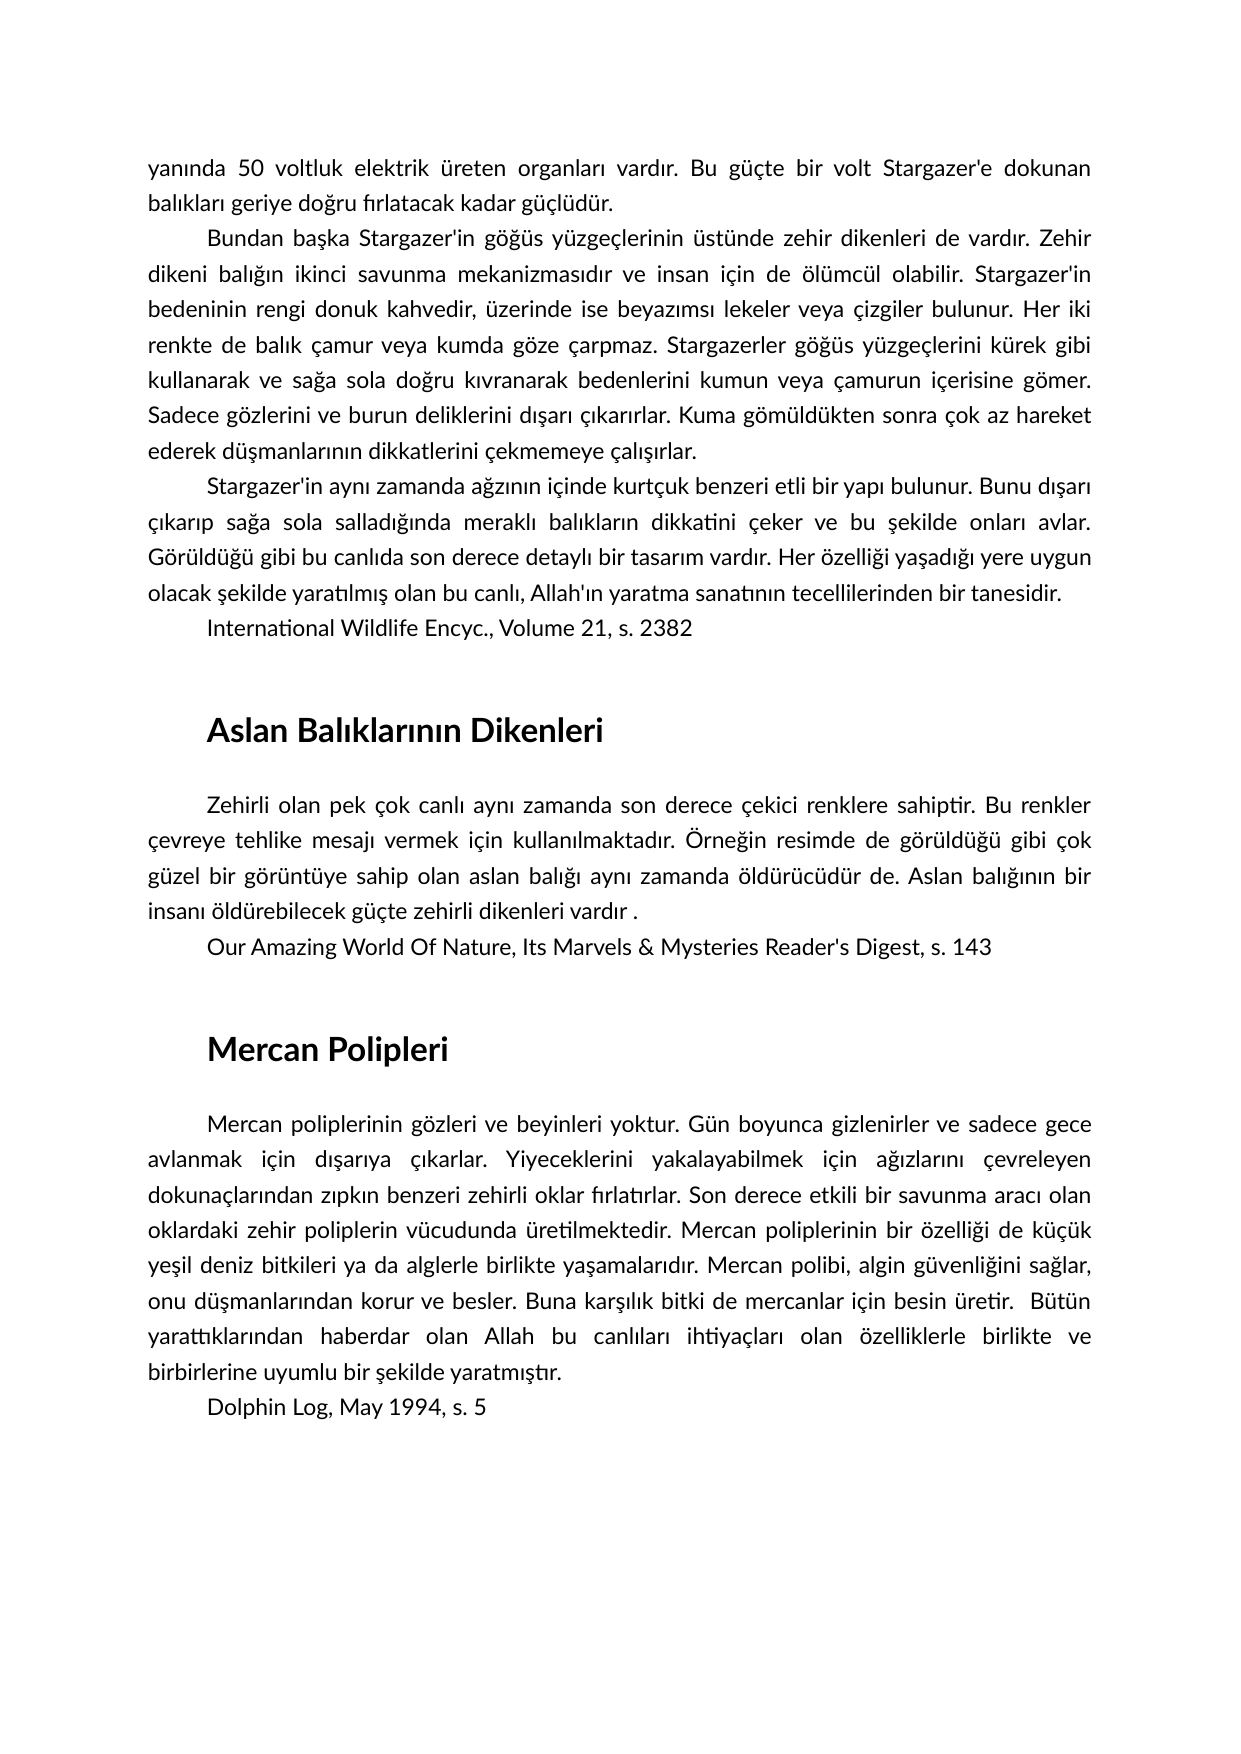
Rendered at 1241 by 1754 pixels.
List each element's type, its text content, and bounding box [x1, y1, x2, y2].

text Mercan poliplerinin gözleri ve beyinleri yoktur. Gün boyunca gizlenirler ve sadece gece avlanmak için dışarıya çıkarlar. Yiyeceklerini yakalayabilmek için ağızlarını çevreleyen dokunaçlarından zıpkın benzeri zehirli oklar fırlatırlar. Son derece etkili bir savunma aracı olan oklardaki zehir poliplerin vücudunda üretilmektedir. Mercan poliplerinin bir özelliği de küçük yeşil deniz bitkileri ya da alglerle birlikte yaşamalarıdır. Mercan polibi, algin güvenliğini sağlar, onu düşmanlarından korur ve besler. Buna karşılık bitki de mercanlar için besin üretir. Bütün yarattıklarından haberdar olan Allah bu canlıları ihtiyaçları olan özelliklerle birlikte ve birbirlerine uyumlu bir şekilde yaratmıştır. [148, 1104, 1093, 1387]
text Stargazer'in aynı zamanda ağzının içinde kurtçuk benzeri etli bir yapı bulunur. Bunu dışarı çıkarıp sağa sola salladığında meraklı balıkların dikkatini çeker ve bu şekilde onları avlar. Görüldüğü gibi bu canlıda son derece detaylı bir tasarım vardır. Her özelliği yaşadığı yere uygun olacak şekilde yaratılmış olan bu canlı, Allah'ın yaratma sanatının tecellilerinden bir tanesidir. [148, 466, 1093, 608]
text Zehirli olan pek çok canlı aynı zamanda son derece çekici renklere sahiptir. Bu renkler çevreye tehlike mesajı vermek için kullanılmaktadır. Örneğin resimde de görüldüğü gibi çok güzel bir görüntüye sahip olan aslan balığı aynı zamanda öldürücüdür de. Aslan balığının bir insanı öldürebilecek güçte zehirli dikenleri vardır . [148, 785, 1093, 927]
text Our Amazing World Of Nature, Its Marvels & Mysteries Reader's Digest, s. 143 [148, 927, 1093, 962]
text International Wildlife Encyc., Volume 21, s. 2382 [148, 608, 1093, 643]
subtitle Mercan Polipleri [148, 1033, 1093, 1068]
text Bundan başka Stargazer'in göğüs yüzgeçlerinin üstünde zehir dikenleri de vardır. Zehir dikeni balığın ikinci savunma mekanizmasıdır ve insan için de ölümcül olabilir. Stargazer'in bedeninin rengi donuk kahvedir, üzerinde ise beyazımsı lekeler veya çizgiler bulunur. Her iki renkte de balık çamur veya kumda göze çarpmaz. Stargazerler göğüs yüzgeçlerini kürek gibi kullanarak ve sağa sola doğru kıvranarak bedenlerini kumun veya çamurun içerisine gömer. Sadece gözlerini ve burun deliklerini dışarı çıkarırlar. Kuma gömüldükten sonra çok az hareket ederek düşmanlarının dikkatlerini çekmemeye çalışırlar. [148, 218, 1093, 466]
subtitle Aslan Balıklarının Dikenleri [148, 714, 1093, 750]
text yanında 50 voltluk elektrik üreten organları vardır. Bu güçte bir volt Stargazer'e dokunan balıkları geriye doğru fırlatacak kadar güçlüdür. [148, 148, 1093, 218]
text Dolphin Log, May 1994, s. 5 [148, 1387, 1093, 1423]
